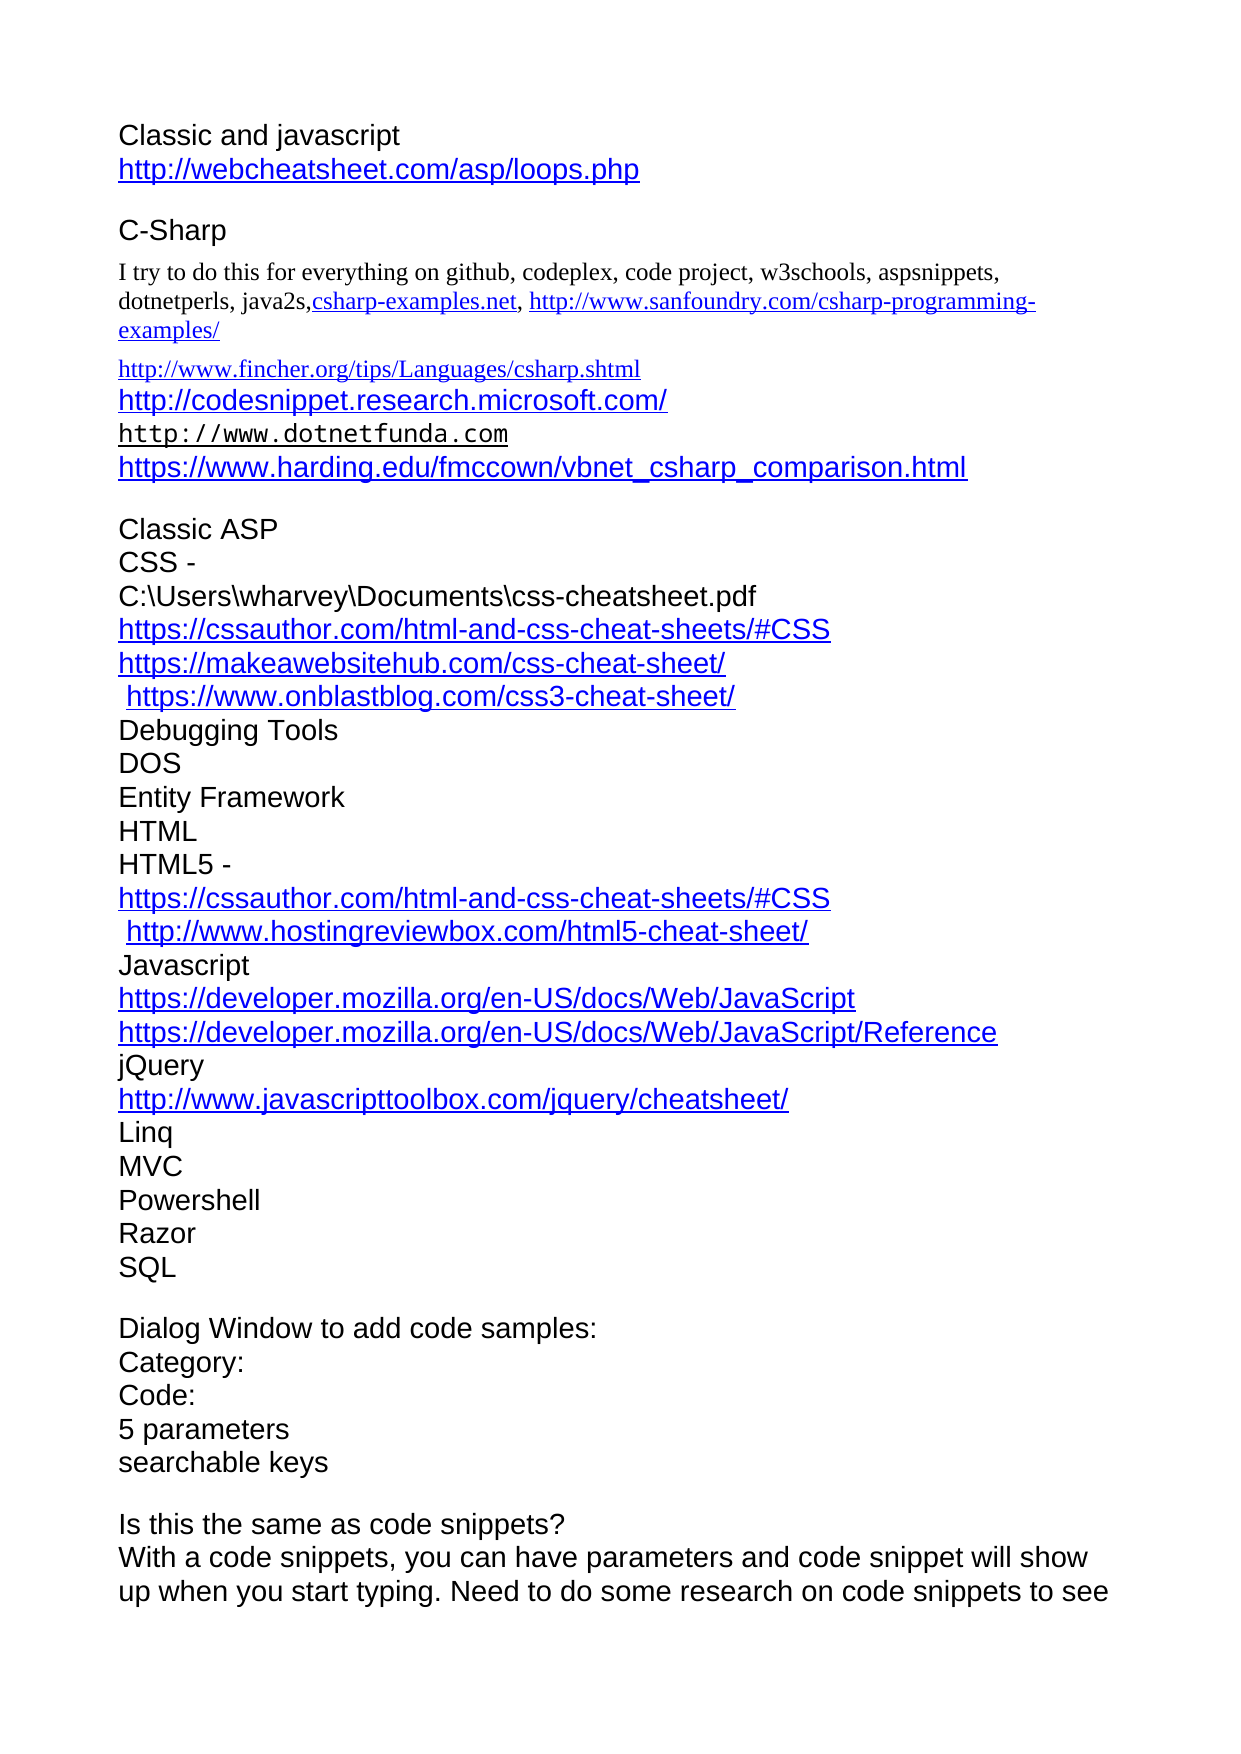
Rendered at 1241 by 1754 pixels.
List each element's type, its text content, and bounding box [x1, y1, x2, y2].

text Dialog Window to add code samples: [118, 1311, 1122, 1345]
text I try to do this for everything on github, codeplex, code project, w3schools, aspsnippets, dotnetperls, java2s,csharp-examples.net, http://www.sanfoundry.com/csharp-programming-examples/ [118, 257, 1122, 343]
text Linq [118, 1116, 1122, 1149]
text C-Sharp [118, 213, 1122, 247]
text https://cssauthor.com/html-and-css-cheat-sheets/#CSS [118, 612, 1122, 646]
text With a code snippets, you can have parameters and code snippet will show up when you start typing. Need to do some research on code snippets to see [118, 1541, 1122, 1608]
text Razor [118, 1216, 1122, 1250]
text Classic and javascript [118, 118, 1122, 152]
text Code: [118, 1378, 1122, 1412]
text https://cssauthor.com/html-and-css-cheat-sheets/#CSS [118, 881, 1122, 914]
text http://www.dotnetfunda.com [118, 416, 1122, 450]
text MVC [118, 1149, 1122, 1183]
text Category: [118, 1345, 1122, 1378]
text searchable keys [118, 1445, 1122, 1479]
text Is this the same as code snippets? [118, 1507, 1122, 1541]
text C:\Users\wharvey\Documents\css-cheatsheet.pdf [118, 579, 1122, 612]
text http://webcheatsheet.com/asp/loops.php [118, 152, 1122, 185]
text Classic ASP [118, 512, 1122, 545]
text 5 parameters [118, 1412, 1122, 1445]
text http://www.hostingreviewbox.com/html5-cheat-sheet/ [118, 914, 1122, 948]
text http://www.fincher.org/tips/Languages/csharp.shtml [118, 354, 1122, 383]
text CSS - [118, 545, 1122, 579]
text http://www.javascripttoolbox.com/jquery/cheatsheet/ [118, 1082, 1122, 1116]
text https://www.harding.edu/fmccown/vbnet_csharp_comparison.html [118, 450, 1122, 484]
text https://makeawebsitehub.com/css-cheat-sheet/ [118, 646, 1122, 679]
text SQL [118, 1250, 1122, 1283]
text DOS [118, 747, 1122, 780]
text Entity Framework [118, 780, 1122, 814]
text Debugging Tools [118, 713, 1122, 747]
text https://developer.mozilla.org/en-US/docs/Web/JavaScript/Reference [118, 1015, 1122, 1048]
text Powershell [118, 1183, 1122, 1216]
text HTML5 - [118, 847, 1122, 881]
text HTML [118, 814, 1122, 847]
text http://codesnippet.research.microsoft.com/ [118, 383, 1122, 416]
text jQuery [118, 1048, 1122, 1082]
text https://developer.mozilla.org/en-US/docs/Web/JavaScript [118, 981, 1122, 1015]
text https://www.onblastblog.com/css3-cheat-sheet/ [118, 679, 1122, 713]
text Javascript [118, 948, 1122, 981]
